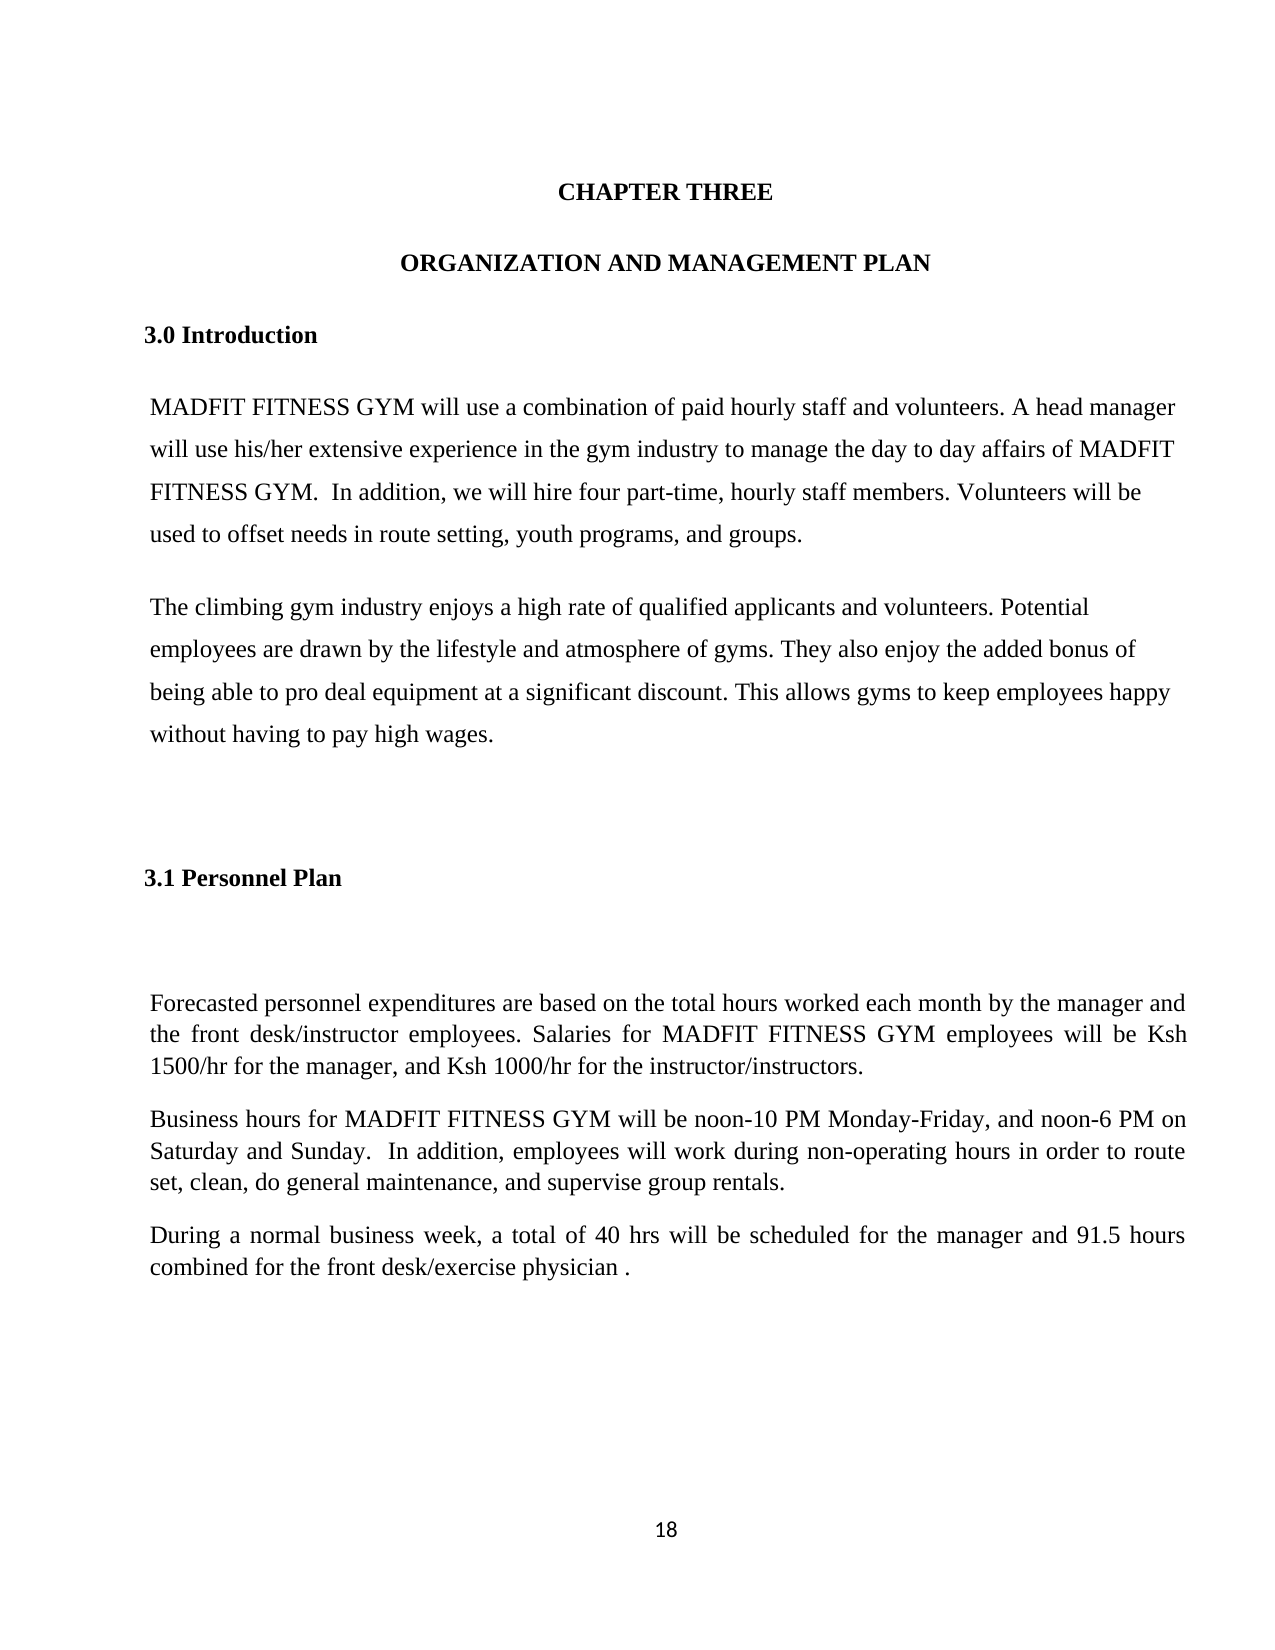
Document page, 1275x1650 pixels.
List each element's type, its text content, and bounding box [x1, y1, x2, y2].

subtitle 3.1 Personnel Plan [144, 863, 1187, 892]
text MADFIT FITNESS GYM will use a combination of paid hourly staff and volunteers. A head manager will use his/her extensive experience in the gym industry to manage the day to day affairs of MADFIT FITNESS GYM. In addition, we will hire four part-time, hourly staff members. Volunteers will be used to offset needs in route setting, youth programs, and groups. [149, 392, 1183, 548]
text The climbing gym industry enjoys a high rate of qualified applicants and volunteers. Potential employees are drawn by the lifestyle and atmosphere of gyms. They also enjoy the added bonus of being able to pro deal equipment at a significant discount. This allows gyms to keep employees happy without having to pay high wages. [149, 592, 1183, 748]
text During a normal business week, a total of 40 hrs will be scheduled for the manager and 91.5 hours combined for the front desk/exercise physician . [149, 1221, 1187, 1281]
subtitle CHAPTER THREE [144, 177, 1187, 206]
subtitle ORGANIZATION AND MANAGEMENT PLAN [144, 248, 1187, 277]
text Business hours for MADFIT FITNESS GYM will be noon-10 PM Monday-Friday, and noon-6 PM on Saturday and Sunday. In addition, employees will work during non-operating hours in order to route set, clean, do general maintenance, and supervise group rentals. [149, 1104, 1187, 1196]
text Forecasted personnel expenditures are based on the total hours worked each month by the manager and the front desk/instructor employees. Salaries for MADFIT FITNESS GYM employees will be Ksh 1500/hr for the manager, and Ksh 1000/hr for the instructor/instructors. [149, 988, 1187, 1080]
subtitle 3.0 Introduction [144, 320, 1187, 349]
